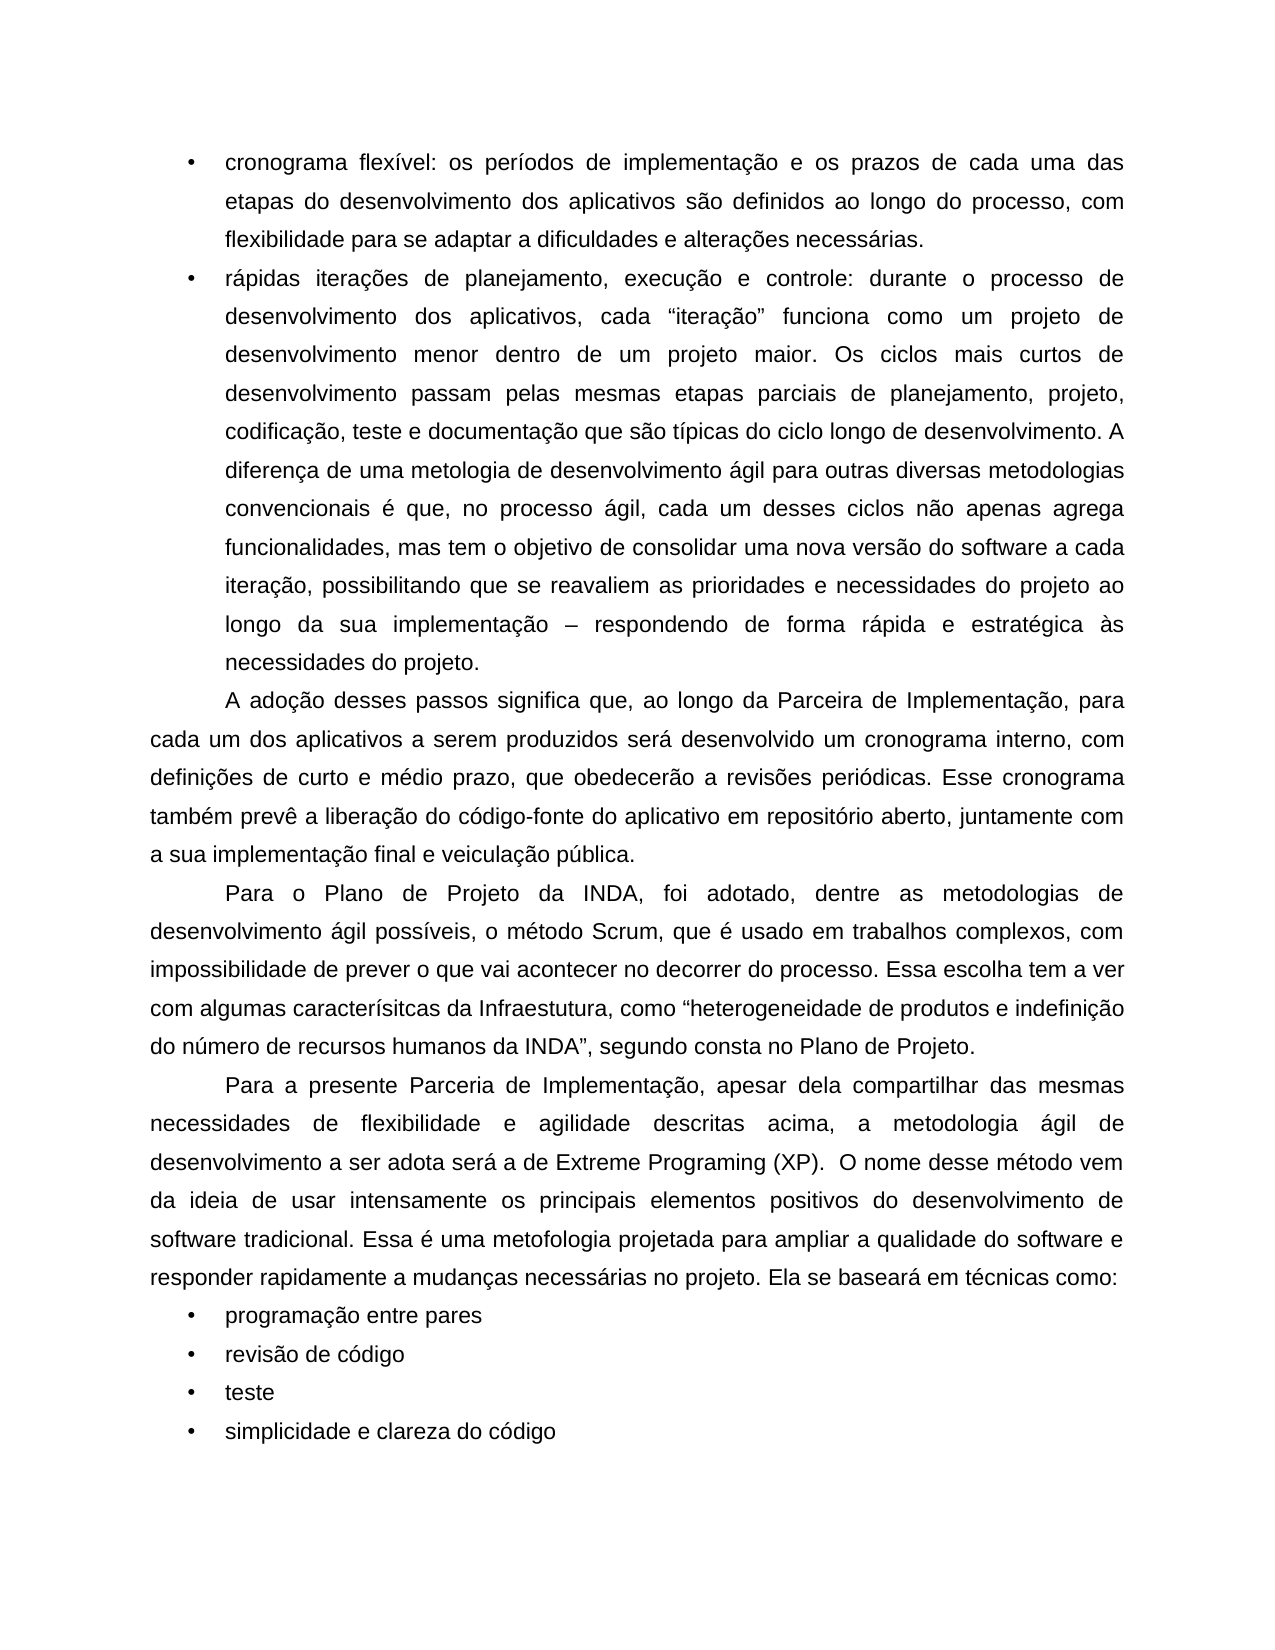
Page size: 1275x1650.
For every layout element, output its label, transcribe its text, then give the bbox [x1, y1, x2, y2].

list simplicidade e clareza do código [187, 1418, 1125, 1444]
list rápidas iterações de planejamento, execução e controle: durante o processo de desenvolvimento dos aplicativos, cada “iteração” funciona como um projeto de desenvolvimento menor dentro de um projeto maior. Os ciclos mais curtos de desenvolvimento passam pelas mesmas etapas parciais de planejamento, projeto, codificação, teste e documentação que são típicas do ciclo longo de desenvolvimento. A diferença de uma metologia de desenvolvimento ágil para outras diversas metodologias convencionais é que, no processo ágil, cada um desses ciclos não apenas agrega funcionalidades, mas tem o objetivo de consolidar uma nova versão do software a cada iteração, possibilitando que se reavaliem as prioridades e necessidades do projeto ao longo da sua implementação – respondendo de forma rápida e estratégica às necessidades do projeto. [187, 265, 1125, 675]
list revisão de código [187, 1342, 1125, 1367]
list programação entre pares [187, 1303, 1125, 1329]
list teste [187, 1380, 1125, 1406]
text A adoção desses passos significa que, ao longo da Parceira de Implementação, para cada um dos aplicativos a serem produzidos será desenvolvido um cronograma interno, com definições de curto e médio prazo, que obedecerão a revisões periódicas. Esse cronograma também prevê a liberação do código-fonte do aplicativo em repositório aberto, juntamente com a sua implementação final e veiculação pública. [150, 688, 1125, 867]
text Para a presente Parceria de Implementação, apesar dela compartilhar das mesmas necessidades de flexibilidade e agilidade descritas acima, a metodologia ágil de desenvolvimento a ser adota será a de Extreme Programing (XP). O nome desse método vem da ideia de usar intensamente os principais elementos positivos do desenvolvimento de software tradicional. Essa é uma metofologia projetada para ampliar a qualidade do software e responder rapidamente a mudanças necessárias no projeto. Ela se baseará em técnicas como: [150, 1072, 1125, 1290]
list cronograma flexível: os períodos de implementação e os prazos de cada uma das etapas do desenvolvimento dos aplicativos são definidos ao longo do processo, com flexibilidade para se adaptar a dificuldades e alterações necessárias. [187, 150, 1125, 252]
text Para o Plano de Projeto da INDA, foi adotado, dentre as metodologias de desenvolvimento ágil possíveis, o método Scrum, que é usado em trabalhos complexos, com impossibilidade de prever o que vai acontecer no decorrer do processo. Essa escolha tem a ver com algumas caracterísitcas da Infraestutura, como “heterogeneidade de produtos e indefinição do número de recursos humanos da INDA”, segundo consta no Plano de Projeto. [150, 880, 1125, 1060]
